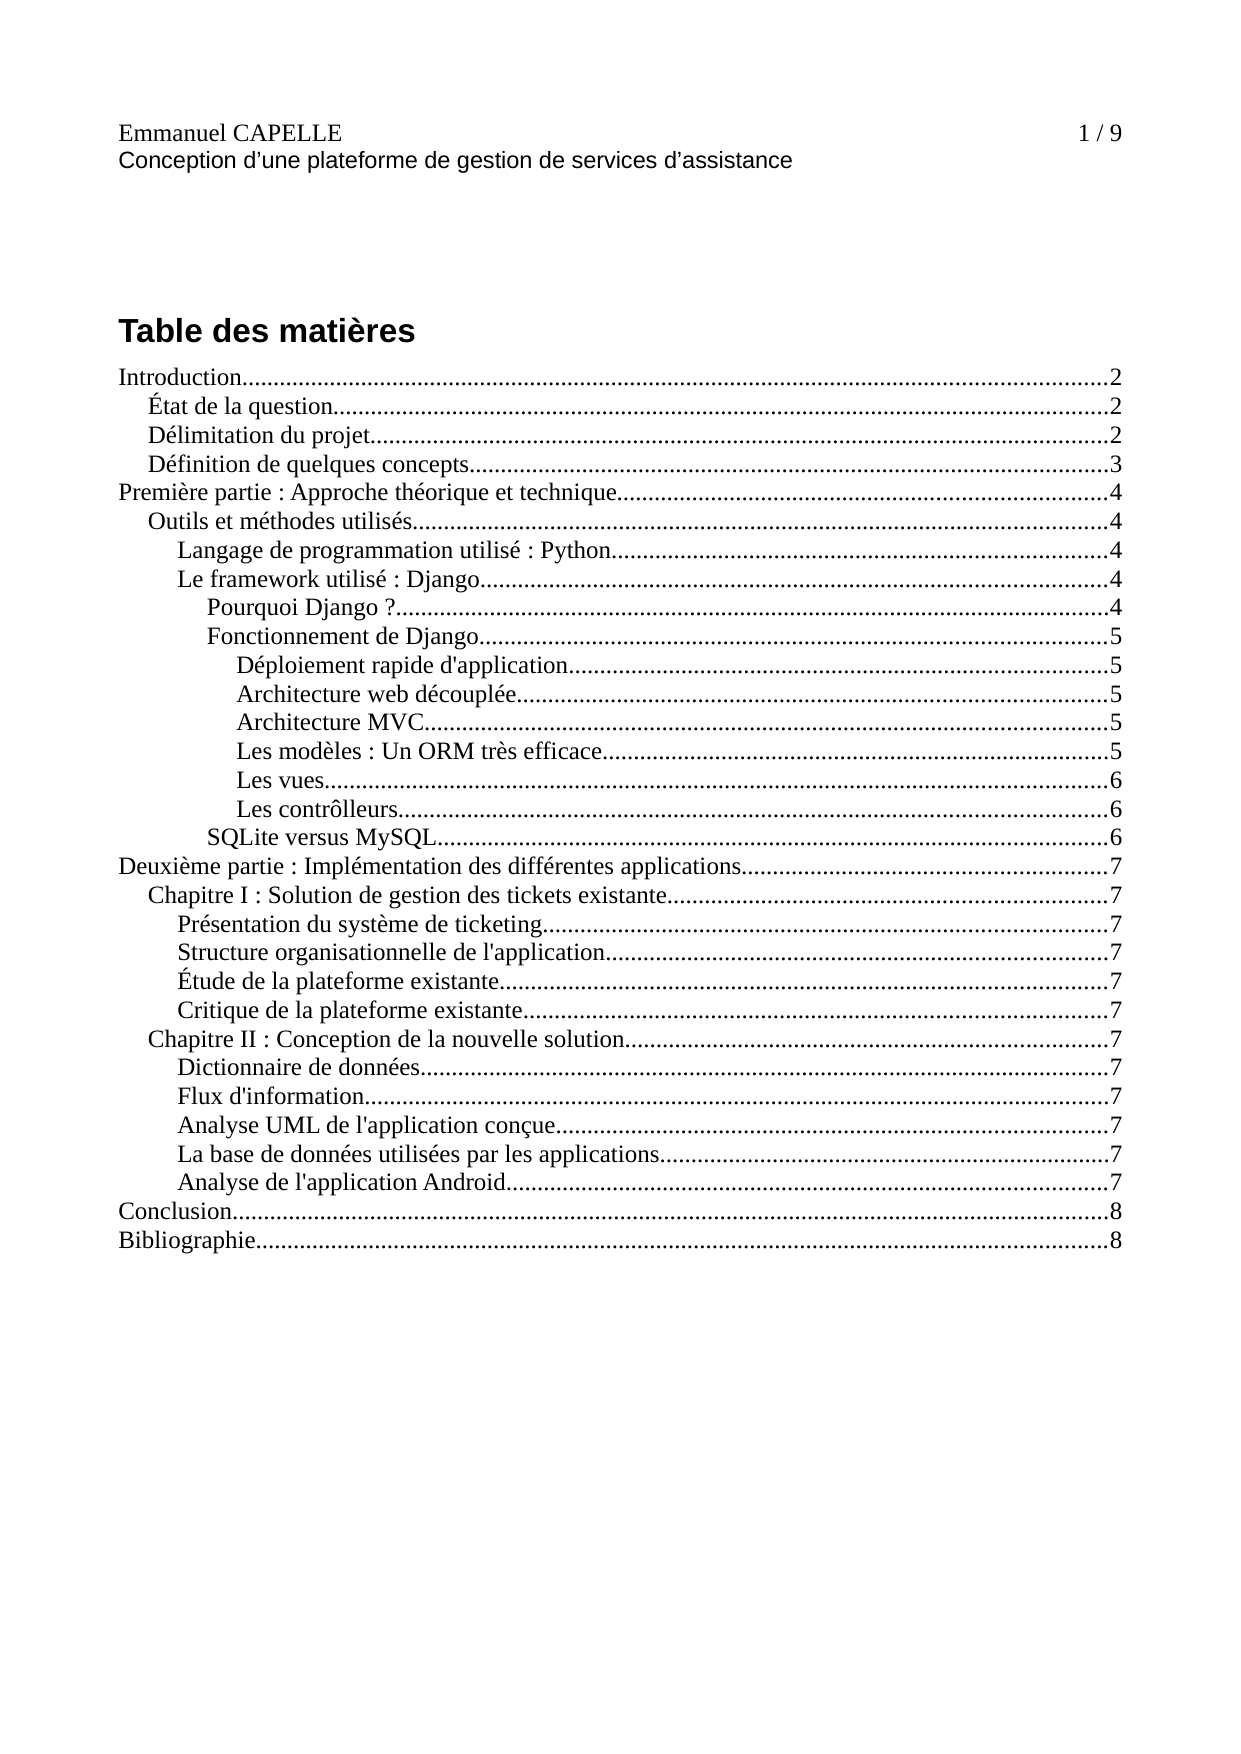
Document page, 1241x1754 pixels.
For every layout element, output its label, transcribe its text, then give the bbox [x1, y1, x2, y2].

text Les modèles : Un ORM très efficace 5 [236, 736, 1122, 765]
text Pourquoi Django ? 4 [207, 592, 1122, 621]
text Fonctionnement de Django 5 [207, 621, 1122, 650]
text Les vues 6 [236, 765, 1122, 794]
text Les contrôlleurs 6 [236, 794, 1122, 822]
text Architecture web découplée 5 [236, 679, 1122, 707]
text Première partie : Approche théorique et technique 4 [118, 477, 1122, 506]
text SQLite versus MySQL 6 [207, 822, 1122, 851]
text Chapitre II : Conception de la nouvelle solution 7 [148, 1024, 1122, 1052]
text La base de données utilisées par les applications 7 [177, 1139, 1122, 1167]
text Bibliographie 8 [118, 1225, 1122, 1254]
subtitle Table des matières [118, 311, 1122, 350]
text Déploiement rapide d'application 5 [236, 650, 1122, 679]
text Chapitre I : Solution de gestion des tickets existante 7 [148, 880, 1122, 909]
text Analyse de l'application Android 7 [177, 1167, 1122, 1196]
text Introduction 2 [118, 362, 1122, 391]
text Architecture MVC 5 [236, 707, 1122, 736]
text Structure organisationnelle de l'application 7 [177, 937, 1122, 966]
text Définition de quelques concepts 3 [148, 449, 1122, 477]
text Analyse UML de l'application conçue 7 [177, 1110, 1122, 1139]
text Critique de la plateforme existante 7 [177, 995, 1122, 1024]
text Deuxième partie : Implémentation des différentes applications 7 [118, 851, 1122, 880]
text État de la question 2 [148, 391, 1122, 420]
text Conclusion 8 [118, 1196, 1122, 1225]
text Délimitation du projet 2 [148, 420, 1122, 449]
text Dictionnaire de données 7 [177, 1052, 1122, 1081]
text Langage de programmation utilisé : Python 4 [177, 535, 1122, 564]
text Étude de la plateforme existante 7 [177, 966, 1122, 995]
text Le framework utilisé : Django 4 [177, 564, 1122, 592]
text Présentation du système de ticketing 7 [177, 909, 1122, 937]
text Outils et méthodes utilisés 4 [148, 506, 1122, 535]
text Flux d'information 7 [177, 1081, 1122, 1110]
